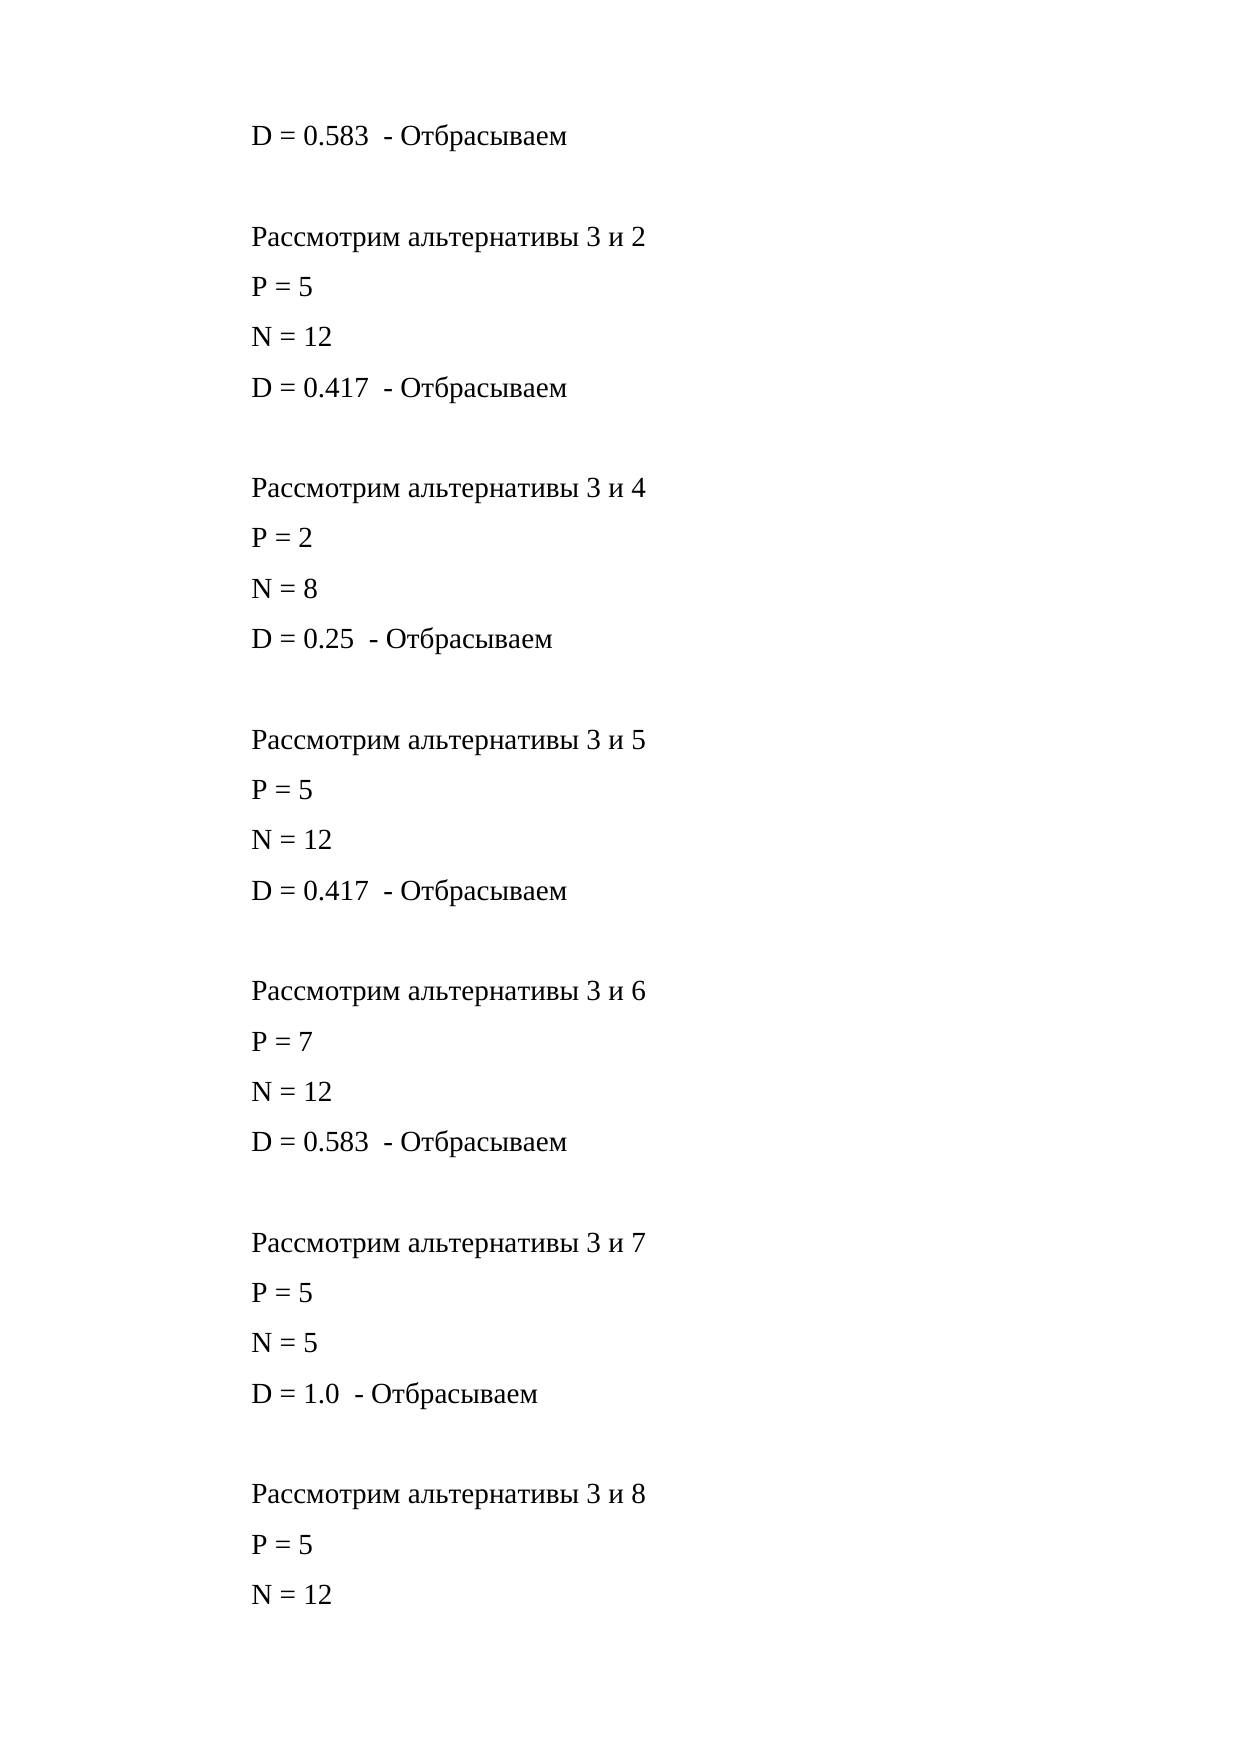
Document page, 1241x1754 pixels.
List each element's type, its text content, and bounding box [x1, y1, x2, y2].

text N = 5 [177, 1326, 1181, 1359]
text Рассмотрим альтернативы 3 и 5 [177, 722, 1181, 755]
text D = 0.583 - Отбрасываем [177, 118, 1181, 152]
text N = 12 [177, 1577, 1181, 1611]
text P = 5 [177, 1275, 1181, 1309]
text Рассмотрим альтернативы 3 и 2 [177, 219, 1181, 252]
text P = 5 [177, 772, 1181, 806]
text N = 8 [177, 571, 1181, 604]
text Рассмотрим альтернативы 3 и 8 [177, 1477, 1181, 1510]
text Рассмотрим альтернативы 3 и 4 [177, 470, 1181, 504]
text P = 5 [177, 269, 1181, 303]
text Рассмотрим альтернативы 3 и 6 [177, 973, 1181, 1007]
text N = 12 [177, 822, 1181, 856]
text Рассмотрим альтернативы 3 и 7 [177, 1225, 1181, 1258]
text D = 0.417 - Отбрасываем [177, 370, 1181, 403]
text D = 0.417 - Отбрасываем [177, 873, 1181, 906]
text D = 1.0 - Отбрасываем [177, 1376, 1181, 1409]
text P = 7 [177, 1024, 1181, 1057]
text D = 0.583 - Отбрасываем [177, 1124, 1181, 1158]
text N = 12 [177, 1074, 1181, 1108]
text D = 0.25 - Отбрасываем [177, 621, 1181, 655]
text N = 12 [177, 319, 1181, 353]
text P = 5 [177, 1527, 1181, 1560]
text P = 2 [177, 521, 1181, 554]
